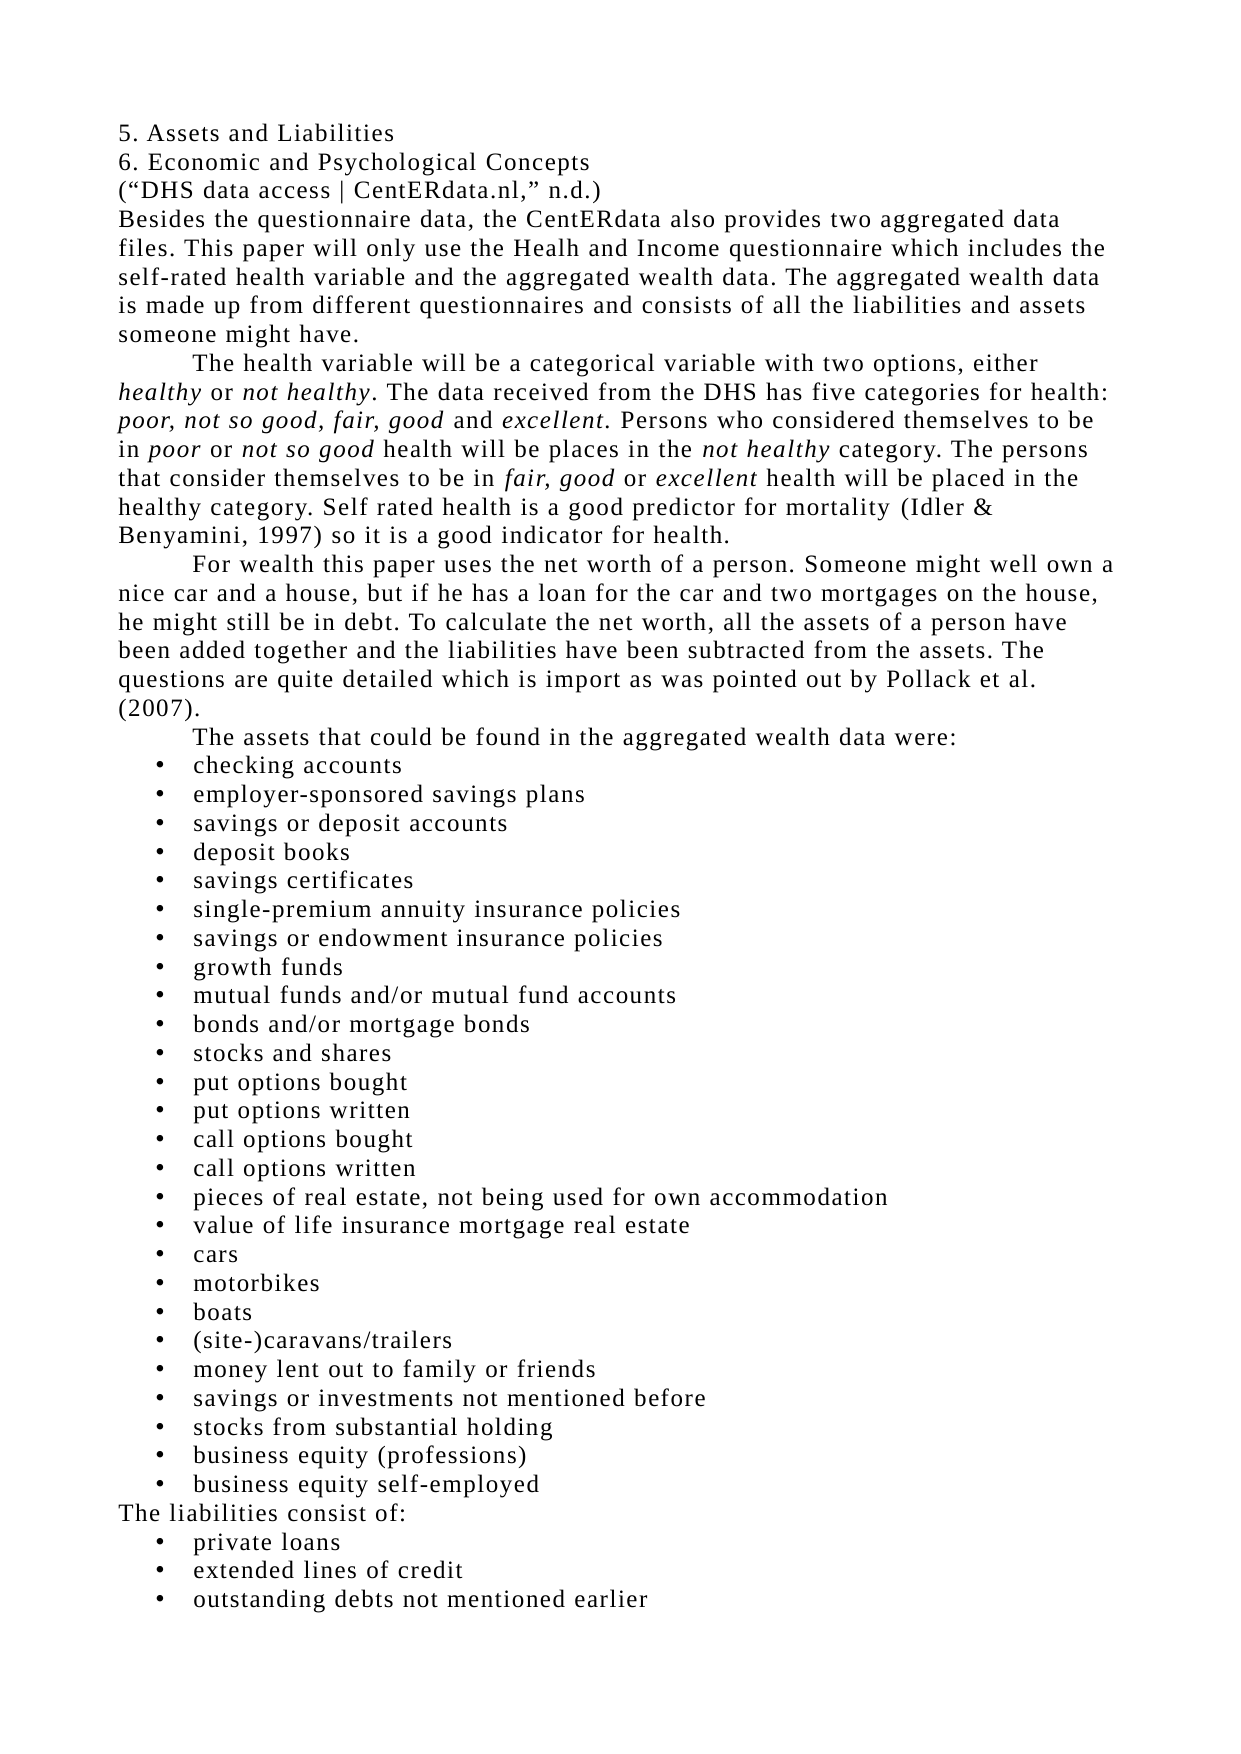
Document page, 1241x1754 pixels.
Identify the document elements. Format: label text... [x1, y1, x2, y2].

list pieces of real estate, not being used for own accommodation [156, 1182, 1122, 1211]
list growth funds [156, 952, 1122, 981]
list outstanding debts not mentioned earlier [156, 1584, 1122, 1613]
list mutual funds and/or mutual fund accounts [156, 981, 1122, 1009]
text Besides the questionnaire data, the CentERdata also provides two aggregated data files. This paper will only use the Healh and Income questionnaire which includes the self-rated health variable and the aggregated wealth data. The aggregated wealth data is made up from different questionnaires and consists of all the liabilities and assets someone might have. [118, 204, 1122, 348]
list single-premium annuity insurance policies [156, 894, 1122, 923]
list business equity self-employed [156, 1469, 1122, 1498]
list motorbikes [156, 1268, 1122, 1297]
list stocks and shares [156, 1038, 1122, 1067]
text The liabilities consist of: [118, 1498, 1122, 1527]
list extended lines of credit [156, 1556, 1122, 1584]
list bonds and/or mortgage bonds [156, 1009, 1122, 1038]
list call options written [156, 1153, 1122, 1182]
list savings or deposit accounts [156, 808, 1122, 837]
list savings or investments not mentioned before [156, 1383, 1122, 1412]
text The assets that could be found in the aggregated wealth data were: [118, 722, 1122, 751]
list savings certificates [156, 866, 1122, 894]
list employer-sponsored savings plans [156, 779, 1122, 808]
list deposit books [156, 837, 1122, 866]
list put options bought [156, 1067, 1122, 1096]
list money lent out to family or friends [156, 1354, 1122, 1383]
list value of life insurance mortgage real estate [156, 1211, 1122, 1239]
list put options written [156, 1096, 1122, 1124]
list stocks from substantial holding [156, 1412, 1122, 1441]
list call options bought [156, 1124, 1122, 1153]
list private loans [156, 1527, 1122, 1556]
list boats [156, 1297, 1122, 1326]
list business equity (professions) [156, 1441, 1122, 1469]
list savings or endowment insurance policies [156, 923, 1122, 952]
text (“DHS data access | CentERdata.nl,” n.d.)⁠ [118, 176, 1122, 204]
list (site-)caravans/trailers [156, 1326, 1122, 1354]
text For wealth this paper uses the net worth of a person. Someone might well own a nice car and a house, but if he has a loan for the car and two mortgages on the house, he might still be in debt. To calculate the net worth, all the assets of a person have been added together and the liabilities have been subtracted from the assets. The questions are quite detailed which is import as was pointed out by Pollack et al. (2007). [118, 549, 1122, 722]
text 5. Assets and Liabilities 6. Economic and Psychological Concepts [118, 118, 1122, 176]
list checking accounts [156, 751, 1122, 779]
text The health variable will be a categorical variable with two options, either healthy or not healthy. The data received from the DHS has five categories for health: poor, not so good, fair, good and excellent. Persons who considered themselves to be in poor or not so good health will be places in the not healthy category. The persons that consider themselves to be in fair, good or excellent health will be placed in the healthy category. Self rated health is a good predictor for mortality (Idler & Benyamini, 1997)⁠ so it is a good indicator for health. [118, 348, 1122, 549]
list cars [156, 1239, 1122, 1268]
